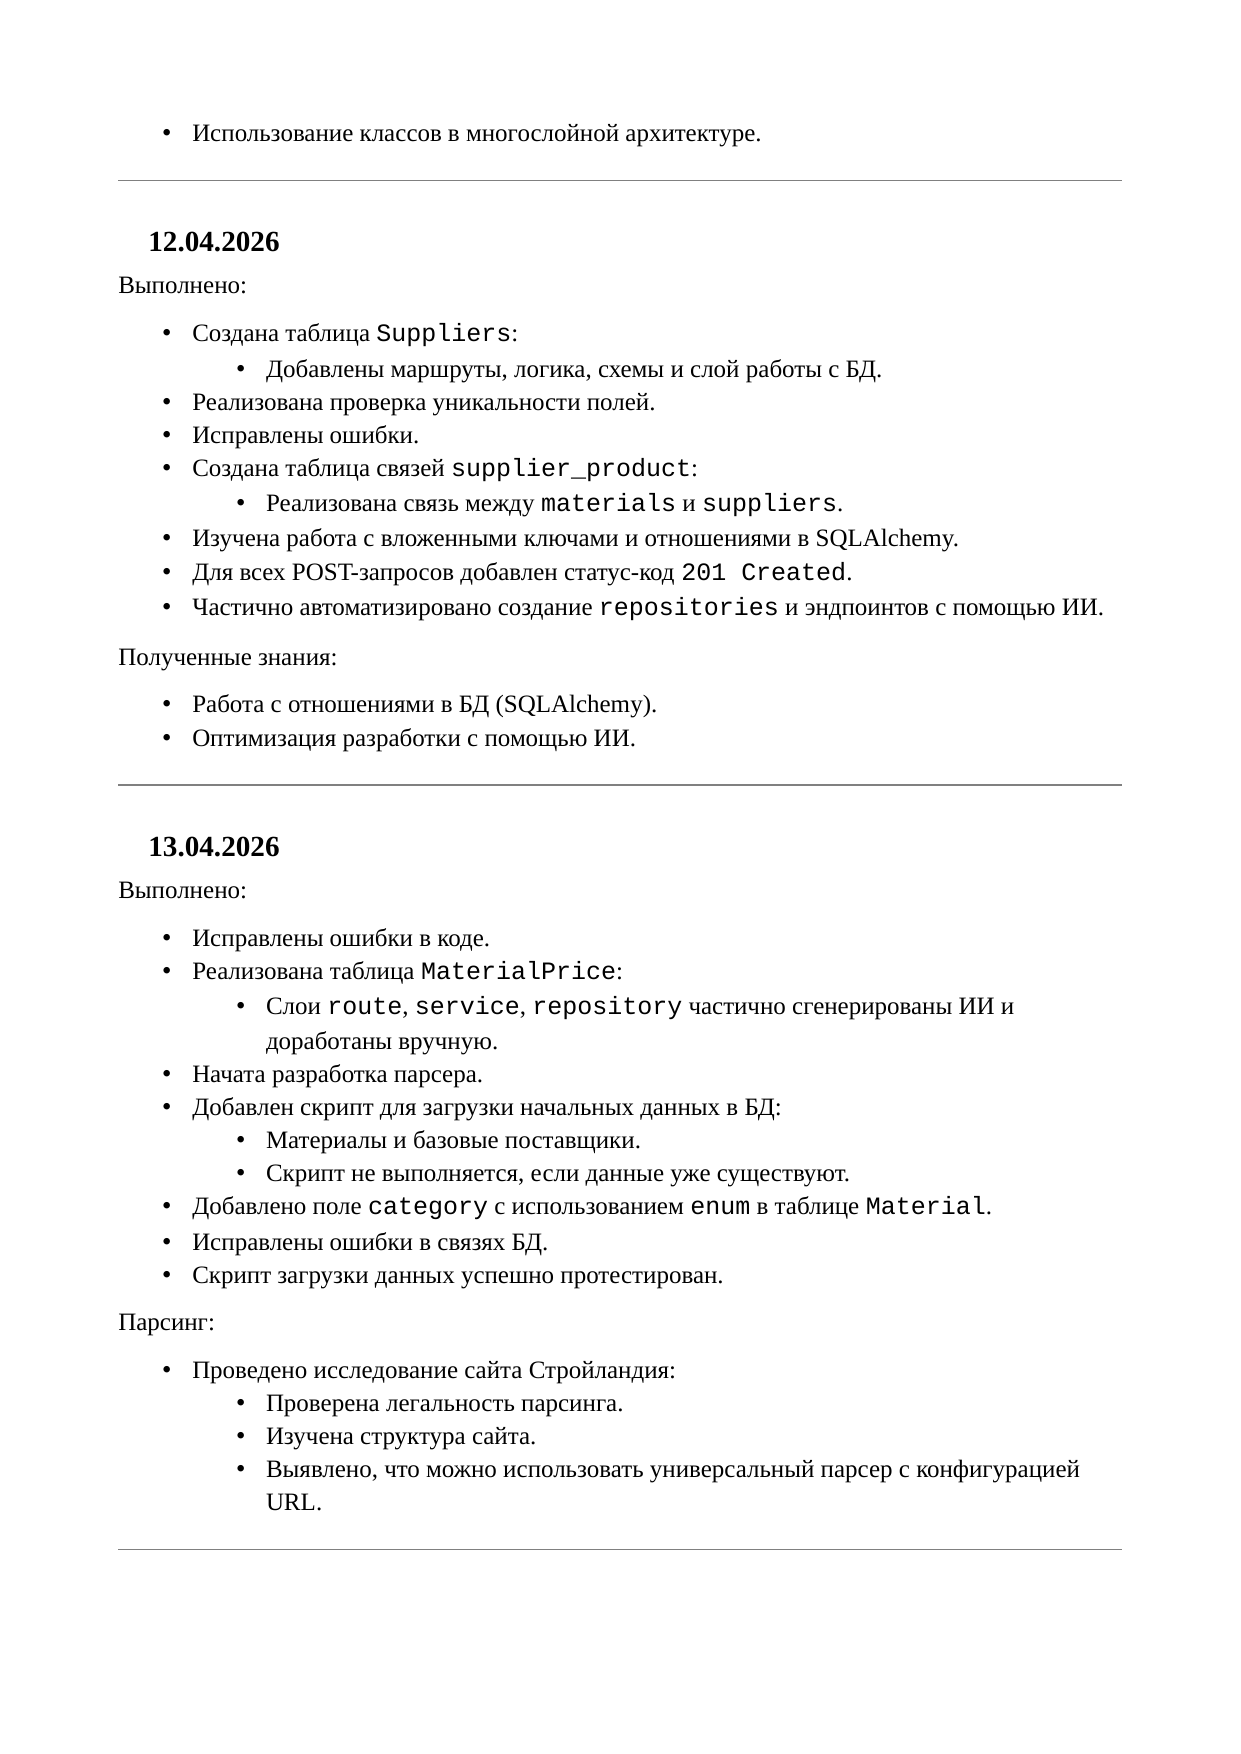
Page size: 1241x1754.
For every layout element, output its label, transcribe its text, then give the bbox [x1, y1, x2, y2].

subtitle 📅 12.04.2026 [118, 224, 1122, 258]
list Работа с отношениями в БД (SQLAlchemy). [162, 689, 1122, 718]
list Проведено исследование сайта Стройландия: [162, 1355, 1122, 1384]
list Скрипт загрузки данных успешно протестирован. [162, 1260, 1122, 1288]
list Реализована связь между materials и suppliers. [236, 488, 1122, 519]
list Частично автоматизировано создание repositories и эндпоинтов с помощью ИИ. [162, 592, 1122, 623]
list Слои route, service, repository частично сгенерированы ИИ и доработаны вручную. [236, 991, 1122, 1055]
list Изучена работа с вложенными ключами и отношениями в SQLAlchemy. [162, 523, 1122, 552]
list Выявлено, что можно использовать универсальный парсер с конфигурацией URL. [236, 1454, 1122, 1516]
list Добавлен скрипт для загрузки начальных данных в БД: [162, 1092, 1122, 1121]
list Добавлены маршруты, логика, схемы и слой работы с БД. [236, 354, 1122, 382]
list Исправлены ошибки в коде. [162, 923, 1122, 951]
list Создана таблица Suppliers: [162, 318, 1122, 349]
list Использование классов в многослойной архитектуре. [162, 118, 1122, 147]
list Материалы и базовые поставщики. [236, 1125, 1122, 1154]
subtitle 📅 13.04.2026 [118, 829, 1122, 863]
list Скрипт не выполняется, если данные уже существуют. [236, 1158, 1122, 1187]
list Для всех POST-запросов добавлен статус-код 201 Created. [162, 557, 1122, 587]
list Проверена легальность парсинга. [236, 1388, 1122, 1417]
list Изучена структура сайта. [236, 1421, 1122, 1450]
list Исправлены ошибки в связях БД. [162, 1227, 1122, 1256]
list Добавлено поле category с использованием enum в таблице Material. [162, 1191, 1122, 1222]
text Парсинг: [118, 1307, 1122, 1336]
list Исправлены ошибки. [162, 420, 1122, 448]
list Реализована таблица MaterialPrice: [162, 956, 1122, 987]
list Создана таблица связей supplier_product: [162, 453, 1122, 483]
list Оптимизация разработки с помощью ИИ. [162, 723, 1122, 751]
text Выполнено: [118, 875, 1122, 904]
text Выполнено: [118, 271, 1122, 299]
list Начата разработка парсера. [162, 1059, 1122, 1088]
list Реализована проверка уникальности полей. [162, 387, 1122, 415]
text Полученные знания: [118, 642, 1122, 671]
